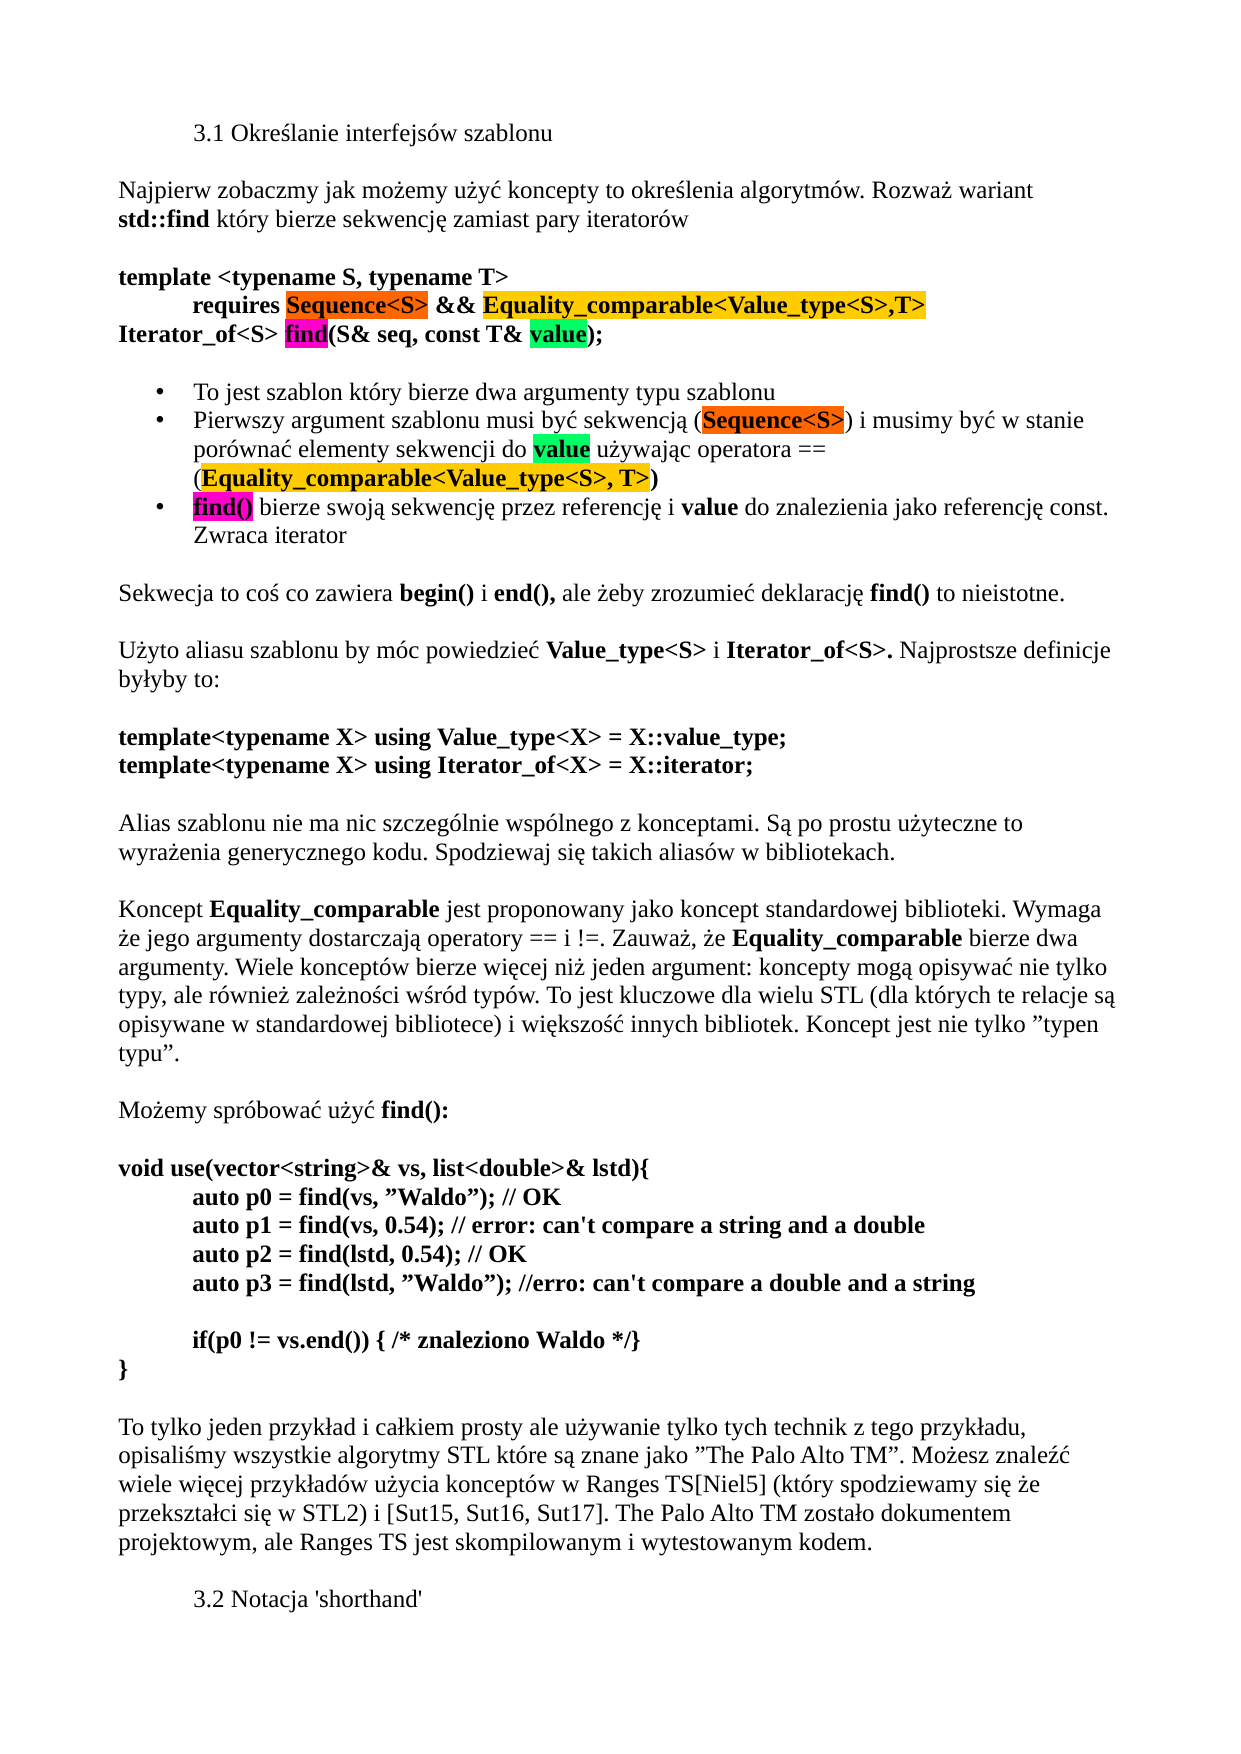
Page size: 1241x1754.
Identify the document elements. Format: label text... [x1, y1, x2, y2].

list Pierwszy argument szablonu musi być sekwencją (Sequence<S>) i musimy być w stanie porównać elementy sekwencji do value używając operatora == (Equality_comparable<Value_type<S>, T>) [156, 406, 1122, 492]
list find() bierze swoją sekwencję przez referencję i value do znalezienia jako referencję const. Zwraca iterator [156, 492, 1122, 549]
text Koncept Equality_comparable jest proponowany jako koncept standardowej biblioteki. Wymaga że jego argumenty dostarczają operatory == i !=. Zauważ, że Equality_comparable bierze dwa argumenty. Wiele konceptów bierze więcej niż jeden argument: koncepty mogą opisywać nie tylko typy, ale również zależności wśród typów. To jest kluczowe dla wielu STL (dla których te relacje są opisywane w standardowej bibliotece) i większość innych bibliotek. Koncept jest nie tylko ”typen typu”. [118, 894, 1122, 1067]
text auto p3 = find(lstd, ”Waldo”); //erro: can't compare a double and a string [118, 1268, 1122, 1297]
text Najpierw zobaczmy jak możemy użyć koncepty to określenia algorytmów. Rozważ wariant std::find który bierze sekwencję zamiast pary iteratorów [118, 176, 1122, 233]
list To jest szablon który bierze dwa argumenty typu szablonu [156, 377, 1122, 406]
text template<typename X> using Iterator_of<X> = X::iterator; [118, 751, 1122, 779]
text template <typename S, typename T> [118, 262, 1122, 291]
text Użyto aliasu szablonu by móc powiedzieć Value_type<S> i Iterator_of<S>. Najprostsze definicje byłyby to: [118, 636, 1122, 693]
text auto p1 = find(vs, 0.54); // error: can't compare a string and a double [118, 1211, 1122, 1239]
text Możemy spróbować użyć find(): [118, 1096, 1122, 1124]
text Sekwecja to coś co zawiera begin() i end(), ale żeby zrozumieć deklarację find() to nieistotne. [118, 578, 1122, 607]
text Iterator_of<S> find(S& seq, const T& value); [118, 319, 1122, 348]
text template<typename X> using Value_type<X> = X::value_type; [118, 722, 1122, 751]
text } [118, 1354, 1122, 1383]
list Określanie interfejsów szablonu [193, 118, 1122, 147]
text requires Sequence<S> && Equality_comparable<Value_type<S>,T> [118, 291, 1122, 319]
text auto p2 = find(lstd, 0.54); // OK [118, 1239, 1122, 1268]
text Alias szablonu nie ma nic szczególnie wspólnego z konceptami. Są po prostu użyteczne to wyrażenia generycznego kodu. Spodziewaj się takich aliasów w bibliotekach. [118, 808, 1122, 866]
text void use(vector<string>& vs, list<double>& lstd){ [118, 1153, 1122, 1182]
list Notacja 'shorthand' [193, 1584, 1122, 1613]
text if(p0 != vs.end()) { /* znaleziono Waldo */} [118, 1326, 1122, 1354]
text To tylko jeden przykład i całkiem prosty ale używanie tylko tych technik z tego przykładu, opisaliśmy wszystkie algorytmy STL które są znane jako ”The Palo Alto TM”. Możesz znaleźć wiele więcej przykładów użycia konceptów w Ranges TS[Niel5] (który spodziewamy się że przekształci się w STL2) i [Sut15, Sut16, Sut17]. The Palo Alto TM zostało dokumentem projektowym, ale Ranges TS jest skompilowanym i wytestowanym kodem. [118, 1412, 1122, 1556]
text auto p0 = find(vs, ”Waldo”); // OK [118, 1182, 1122, 1211]
